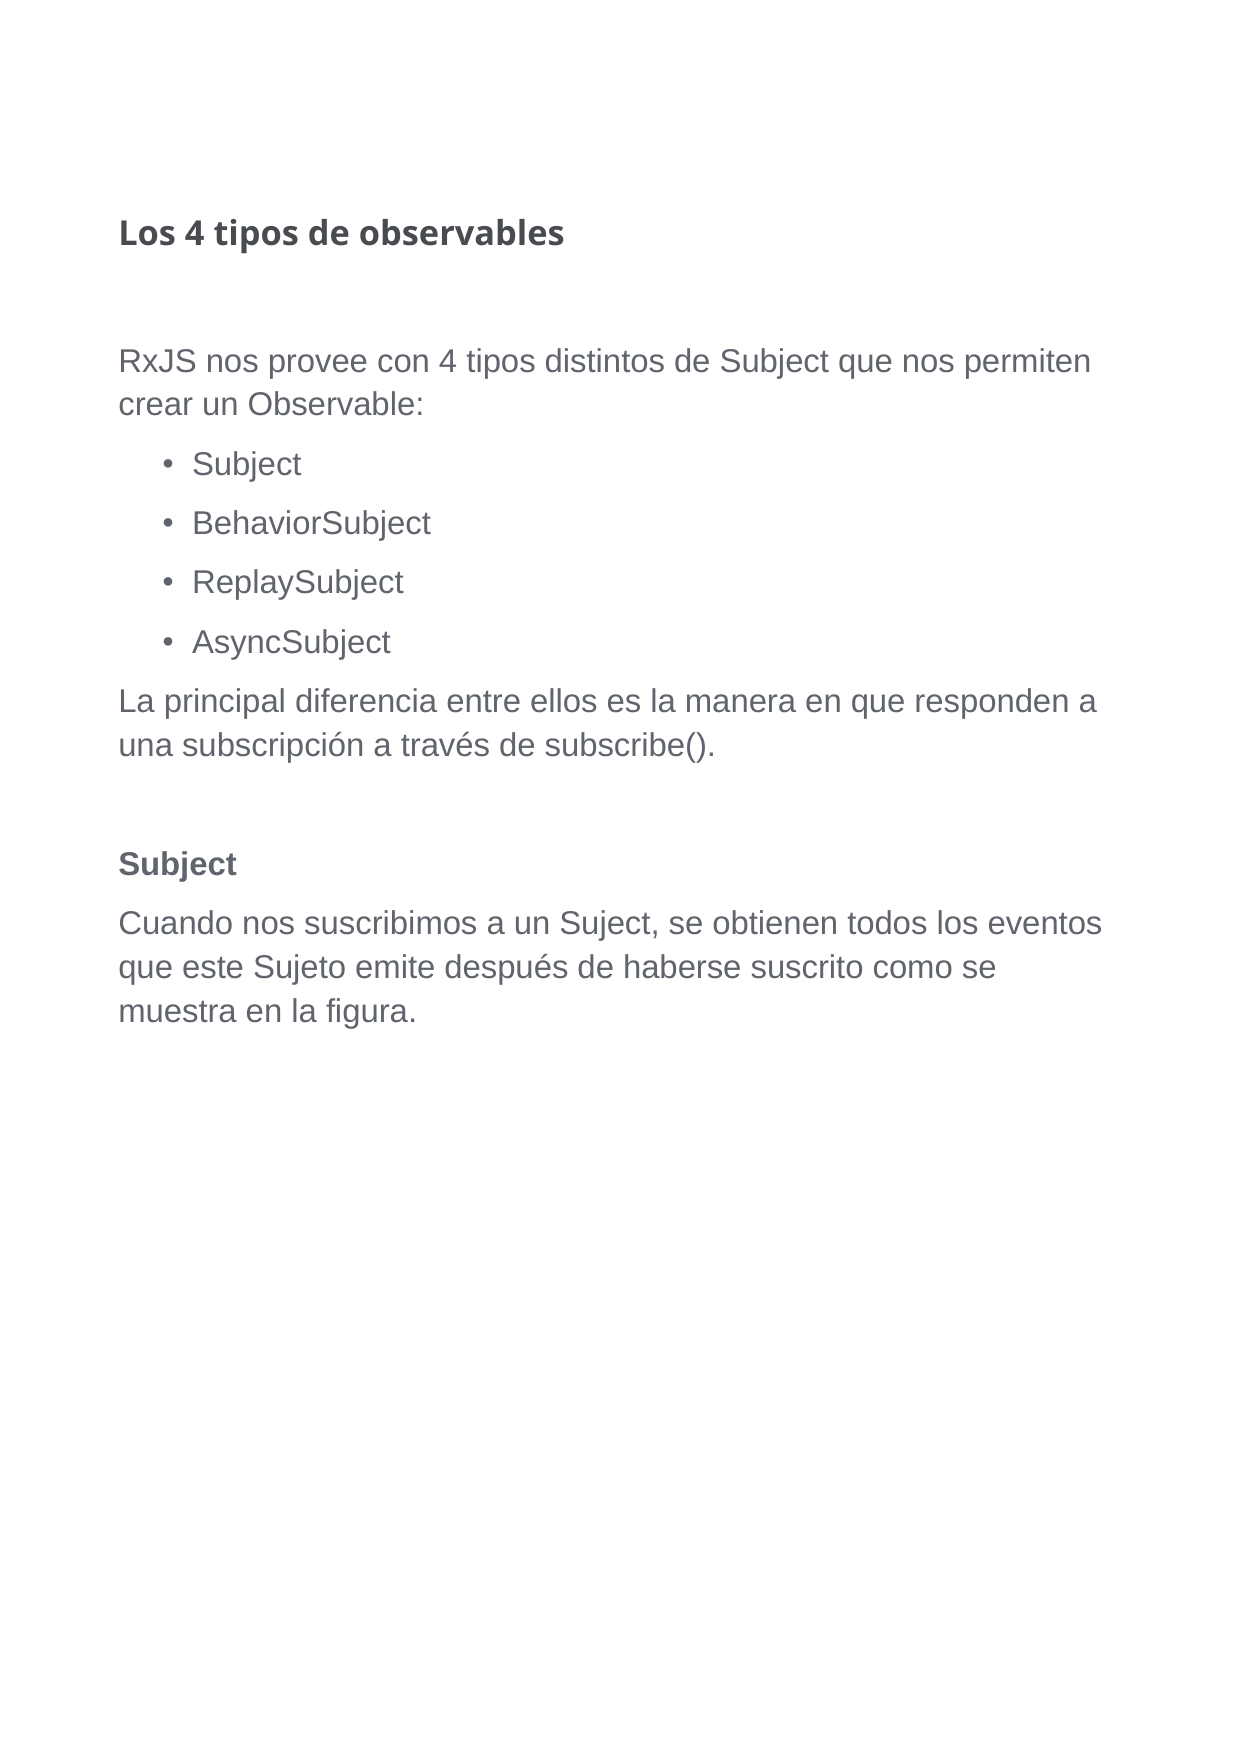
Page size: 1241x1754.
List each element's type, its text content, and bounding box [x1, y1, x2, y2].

list AsyncSubject [162, 617, 1122, 660]
list ReplaySubject [162, 557, 1122, 601]
list BehaviorSubject [162, 498, 1122, 542]
text RxJS nos provee con 4 tipos distintos de Subject que nos permiten crear un Observable: [118, 335, 1122, 423]
text La principal diferencia entre ellos es la manera en que responden a una subscripción a través de subscribe(). [118, 676, 1122, 763]
text Subject [118, 838, 1122, 882]
list Subject [162, 438, 1122, 482]
text Cuando nos suscribimos a un Suject, se obtienen todos los eventos que este Sujeto emite después de haberse suscrito como se muestra en la figura. [118, 898, 1122, 1029]
subtitle Los 4 tipos de observables [118, 209, 1122, 256]
